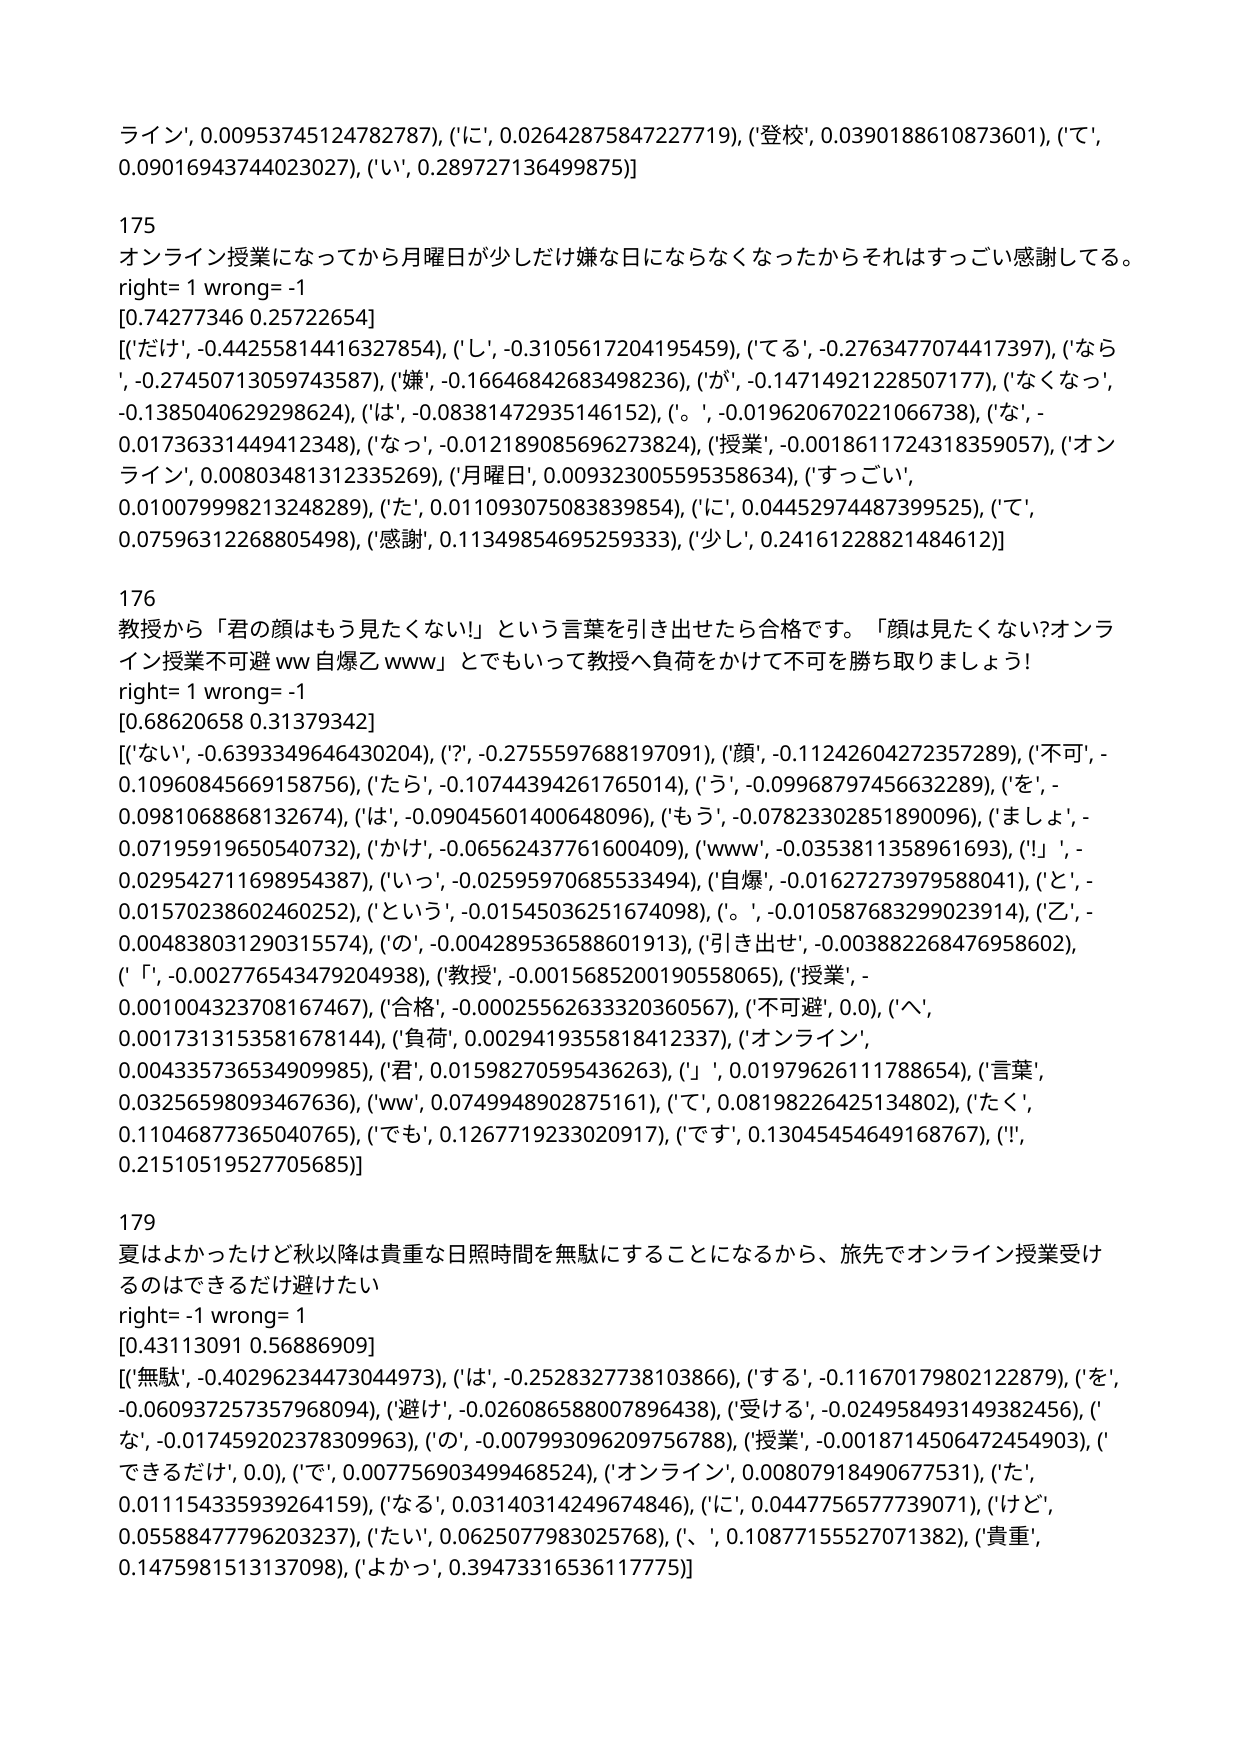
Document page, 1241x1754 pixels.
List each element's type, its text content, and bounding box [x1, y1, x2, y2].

text 教授から「君の顔はもう見たくない!」という言葉を引き出せたら合格です。「顔は見たくない?オンライン授業不可避ww自爆乙www」とでもいって教授へ負荷をかけて不可を勝ち取りましょう! [118, 612, 1122, 676]
text 夏はよかったけど秋以降は貴重な日照時間を無駄にすることになるから、旅先でオンライン授業受けるのはできるだけ避けたい [118, 1237, 1122, 1300]
text [0.74277346 0.25722654] [118, 302, 1122, 331]
text オンライン授業になってから月曜日が少しだけ嫌な日にならなくなったからそれはすっごい感謝してる。 [118, 240, 1122, 272]
text 175 [118, 210, 1122, 240]
text right= -1 wrong= 1 [118, 1300, 1122, 1330]
text [('無駄', -0.40296234473044973), ('は', -0.2528327738103866), ('する', -0.11670179802122879), ('を', -0.060937257357968094), ('避け', -0.026086588007896438), ('受ける', -0.024958493149382456), ('な', -0.017459202378309963), ('の', -0.007993096209756788), ('授業', -0.0018714506472454903), ('できるだけ', 0.0), ('で', 0.007756903499468524), ('オンライン', 0.00807918490677531), ('た', 0.011154335939264159), ('なる', 0.03140314249674846), ('に', 0.0447756577739071), ('けど', 0.05588477796203237), ('たい', 0.0625077983025768), ('、', 0.10877155527071382), ('貴重', 0.1475981513137098), ('よかっ', 0.39473316536117775)] [118, 1360, 1122, 1582]
text [('ない', -0.6393349646430204), ('?', -0.2755597688197091), ('顔', -0.11242604272357289), ('不可', -0.10960845669158756), ('たら', -0.10744394261765014), ('う', -0.09968797456632289), ('を', -0.0981068868132674), ('は', -0.09045601400648096), ('もう', -0.07823302851890096), ('ましょ', -0.07195919650540732), ('かけ', -0.06562437761600409), ('www', -0.0353811358961693), ('!」', -0.029542711698954387), ('いっ', -0.02595970685533494), ('自爆', -0.01627273979588041), ('と', -0.01570238602460252), ('という', -0.01545036251674098), ('。', -0.010587683299023914), ('乙', -0.004838031290315574), ('の', -0.004289536588601913), ('引き出せ', -0.003882268476958602), ('「', -0.002776543479204938), ('教授', -0.0015685200190558065), ('授業', -0.001004323708167467), ('合格', -0.00025562633320360567), ('不可避', 0.0), ('へ', 0.0017313153581678144), ('負荷', 0.0029419355818412337), ('オンライン', 0.004335736534909985), ('君', 0.01598270595436263), ('」', 0.01979626111788654), ('言葉', 0.03256598093467636), ('ww', 0.0749948902875161), ('て', 0.08198226425134802), ('たく', 0.11046877365040765), ('でも', 0.1267719233020917), ('です', 0.13045454649168767), ('!', 0.21510519527705685)] [118, 736, 1122, 1178]
text 176 [118, 583, 1122, 612]
text ライン', 0.00953745124782787), ('に', 0.02642875847227719), ('登校', 0.0390188610873601), ('て', 0.09016943744023027), ('い', 0.289727136499875)] [118, 118, 1122, 182]
text [0.68620658 0.31379342] [118, 706, 1122, 736]
text right= 1 wrong= -1 [118, 676, 1122, 706]
text 179 [118, 1207, 1122, 1237]
text right= 1 wrong= -1 [118, 272, 1122, 302]
text [('だけ', -0.44255814416327854), ('し', -0.3105617204195459), ('てる', -0.2763477074417397), ('なら', -0.27450713059743587), ('嫌', -0.16646842683498236), ('が', -0.14714921228507177), ('なくなっ', -0.1385040629298624), ('は', -0.08381472935146152), ('。', -0.019620670221066738), ('な', -0.01736331449412348), ('なっ', -0.012189085696273824), ('授業', -0.0018611724318359057), ('オンライン', 0.00803481312335269), ('月曜日', 0.009323005595358634), ('すっごい', 0.010079998213248289), ('た', 0.011093075083839854), ('に', 0.04452974487399525), ('て', 0.07596312268805498), ('感謝', 0.11349854695259333), ('少し', 0.24161228821484612)] [118, 331, 1122, 554]
text [0.43113091 0.56886909] [118, 1330, 1122, 1360]
